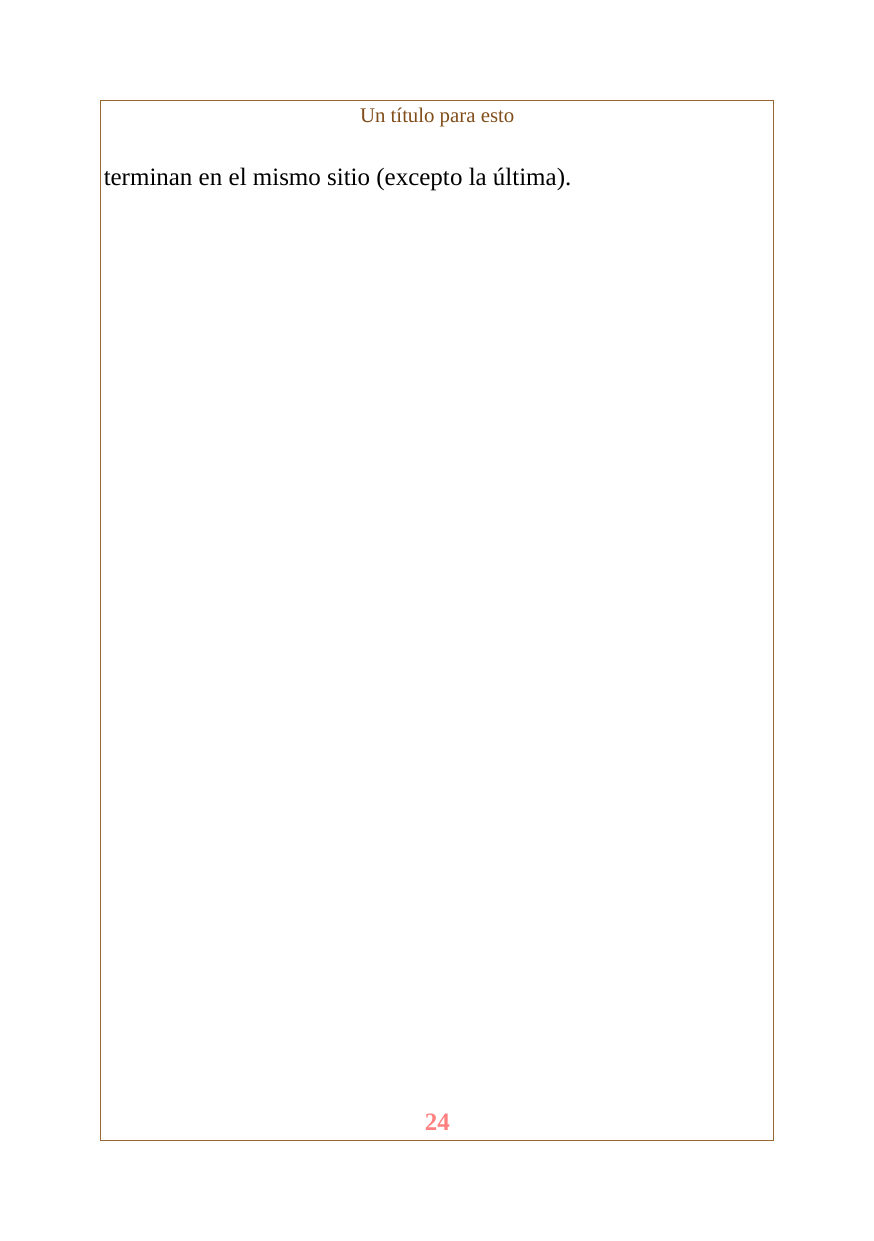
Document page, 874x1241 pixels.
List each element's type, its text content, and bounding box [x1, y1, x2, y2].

text terminan en el mismo sitio (excepto la última). [103, 162, 771, 191]
